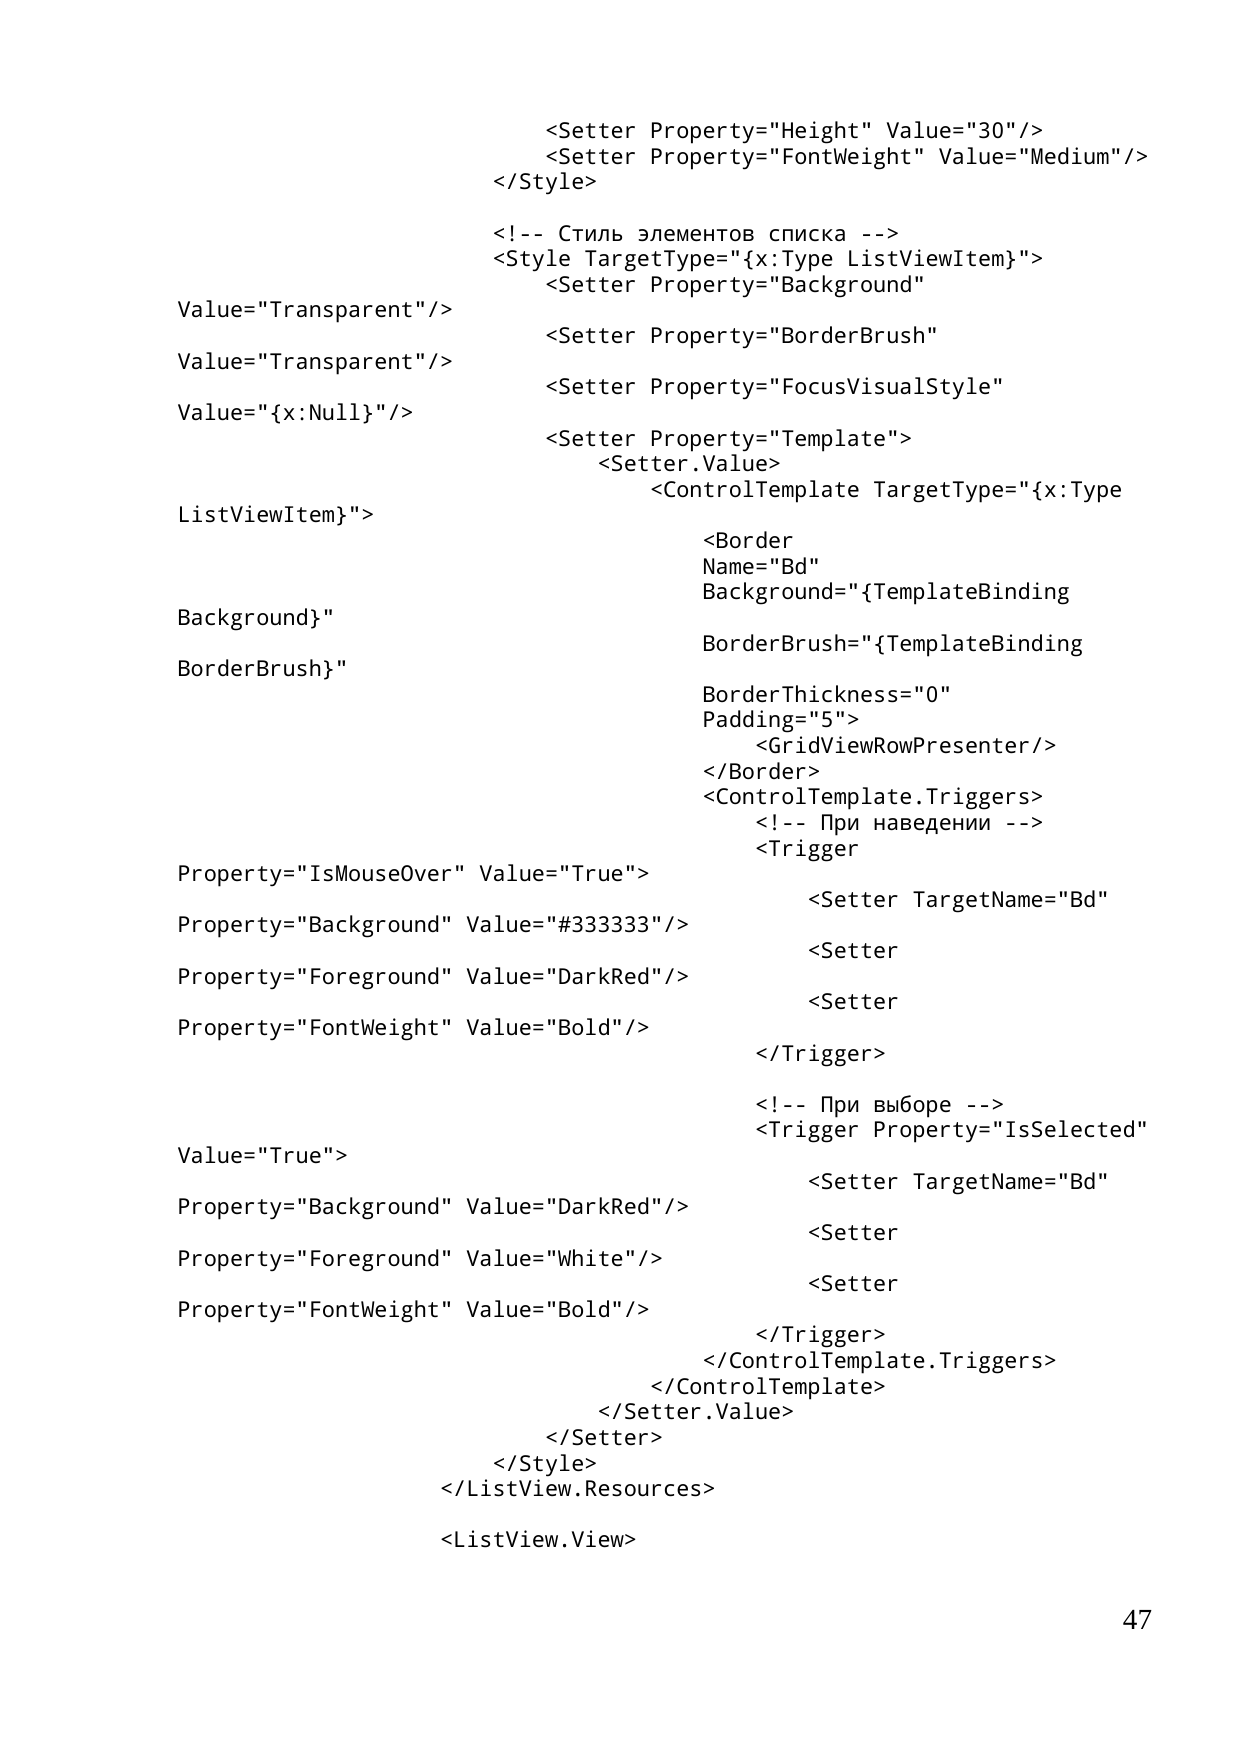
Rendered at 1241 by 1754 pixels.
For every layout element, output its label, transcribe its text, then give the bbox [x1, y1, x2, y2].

text <Setter Property="BorderBrush" Value="Transparent"/> [177, 323, 1152, 374]
text <!-- Стиль элементов списка --> [177, 221, 1152, 246]
text Name="Bd" [177, 554, 1152, 579]
text </ListView.Resources> [177, 1476, 1152, 1502]
text </Setter> [177, 1425, 1152, 1451]
text <Setter Property="Template"> [177, 426, 1152, 451]
text <Setter.Value> [177, 451, 1152, 477]
text <Setter Property="FocusVisualStyle" Value="{x:Null}"/> [177, 374, 1152, 426]
text <Setter Property="FontWeight" Value="Bold"/> [177, 1271, 1152, 1322]
text <!-- При наведении --> [177, 810, 1152, 836]
text <ControlTemplate.Triggers> [177, 784, 1152, 810]
text </Trigger> [177, 1322, 1152, 1348]
text </ControlTemplate.Triggers> [177, 1348, 1152, 1374]
text <Setter TargetName="Bd" Property="Background" Value="#333333"/> [177, 887, 1152, 938]
text <Trigger Property="IsMouseOver" Value="True"> [177, 836, 1152, 887]
text BorderThickness="0" [177, 682, 1152, 707]
text <Border [177, 528, 1152, 554]
text <Setter Property="FontWeight" Value="Bold"/> [177, 989, 1152, 1041]
text <Setter Property="Height" Value="30"/> [177, 118, 1152, 144]
text </Style> [177, 169, 1152, 195]
text </Border> [177, 759, 1152, 784]
text Background="{TemplateBinding Background}" [177, 579, 1152, 631]
text </ControlTemplate> [177, 1374, 1152, 1399]
text </Setter.Value> [177, 1399, 1152, 1425]
text <Setter Property="Background" Value="Transparent"/> [177, 272, 1152, 323]
text <Setter Property="Foreground" Value="White"/> [177, 1220, 1152, 1271]
text <Setter Property="FontWeight" Value="Medium"/> [177, 144, 1152, 169]
text <GridViewRowPresenter/> [177, 733, 1152, 759]
text <Trigger Property="IsSelected" Value="True"> [177, 1117, 1152, 1169]
text Padding="5"> [177, 707, 1152, 733]
text <ListView.View> [177, 1527, 1152, 1553]
text <Style TargetType="{x:Type ListViewItem}"> [177, 246, 1152, 272]
text </Trigger> [177, 1041, 1152, 1066]
text <Setter TargetName="Bd" Property="Background" Value="DarkRed"/> [177, 1169, 1152, 1220]
text <ControlTemplate TargetType="{x:Type ListViewItem}"> [177, 477, 1152, 528]
text </Style> [177, 1451, 1152, 1476]
text <Setter Property="Foreground" Value="DarkRed"/> [177, 938, 1152, 989]
text BorderBrush="{TemplateBinding BorderBrush}" [177, 631, 1152, 682]
text <!-- При выборе --> [177, 1092, 1152, 1117]
